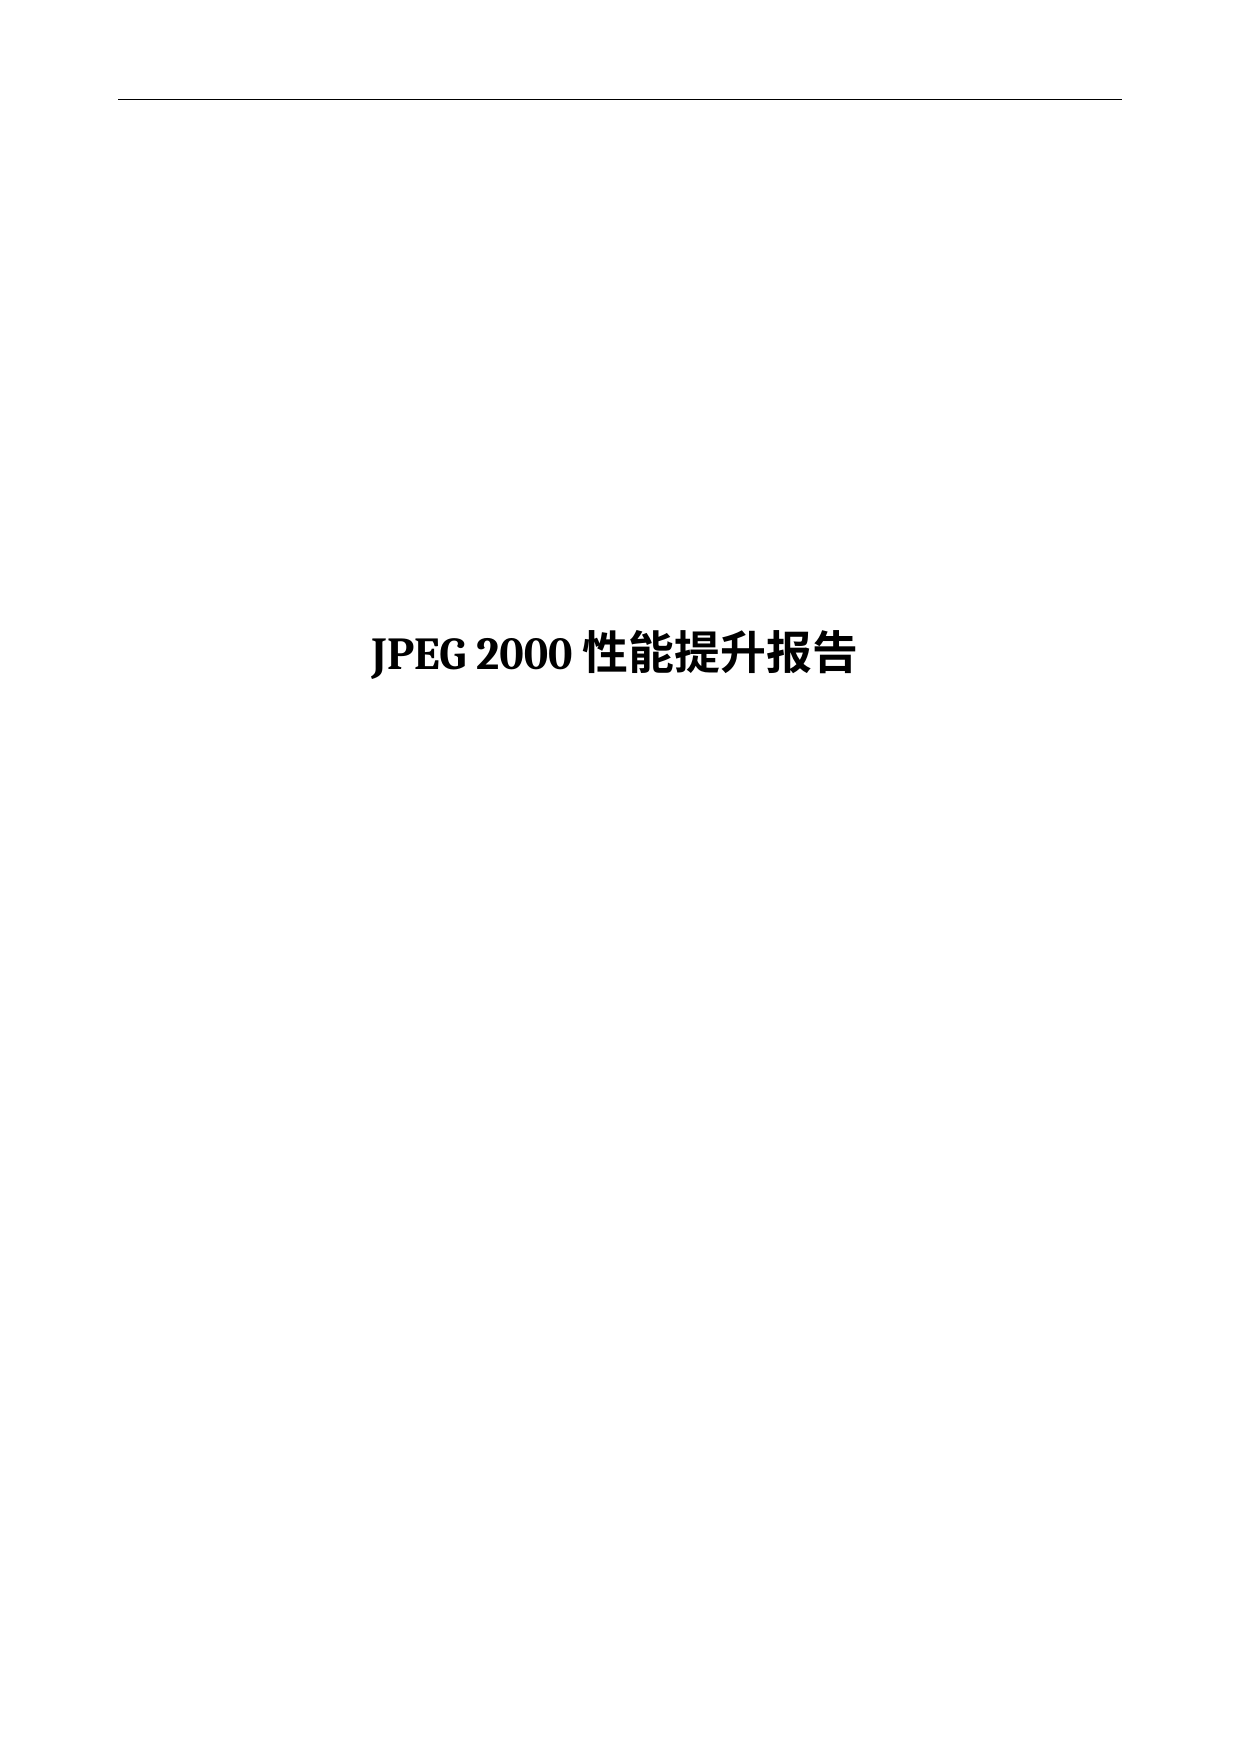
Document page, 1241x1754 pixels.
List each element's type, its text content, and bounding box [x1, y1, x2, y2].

subtitle JPEG 2000 性能提升报告 [118, 617, 1122, 683]
